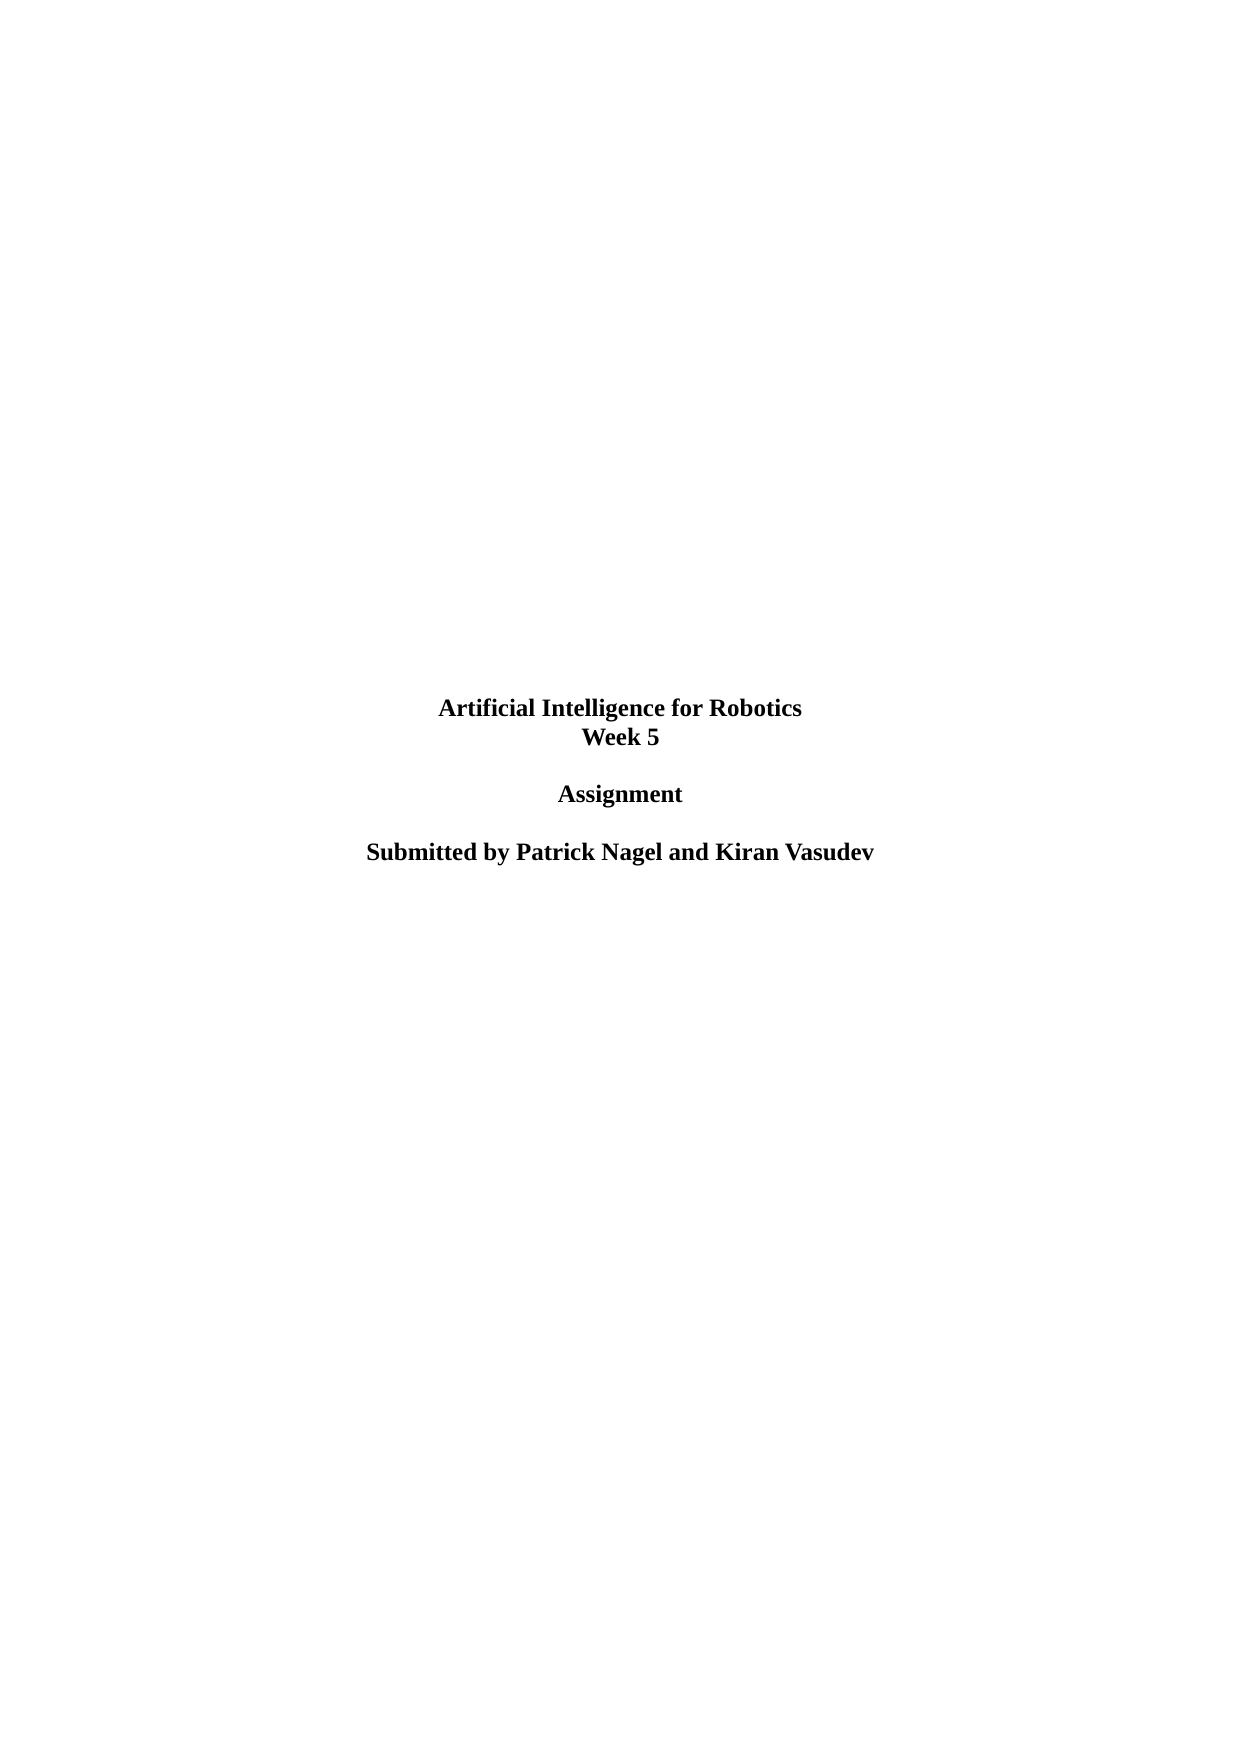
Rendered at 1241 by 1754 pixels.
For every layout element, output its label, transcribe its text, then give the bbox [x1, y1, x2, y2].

text Assignment [118, 779, 1122, 808]
text Artificial Intelligence for Robotics [118, 693, 1122, 722]
text Week 5 [118, 722, 1122, 751]
text Submitted by Patrick Nagel and Kiran Vasudev [118, 837, 1122, 866]
